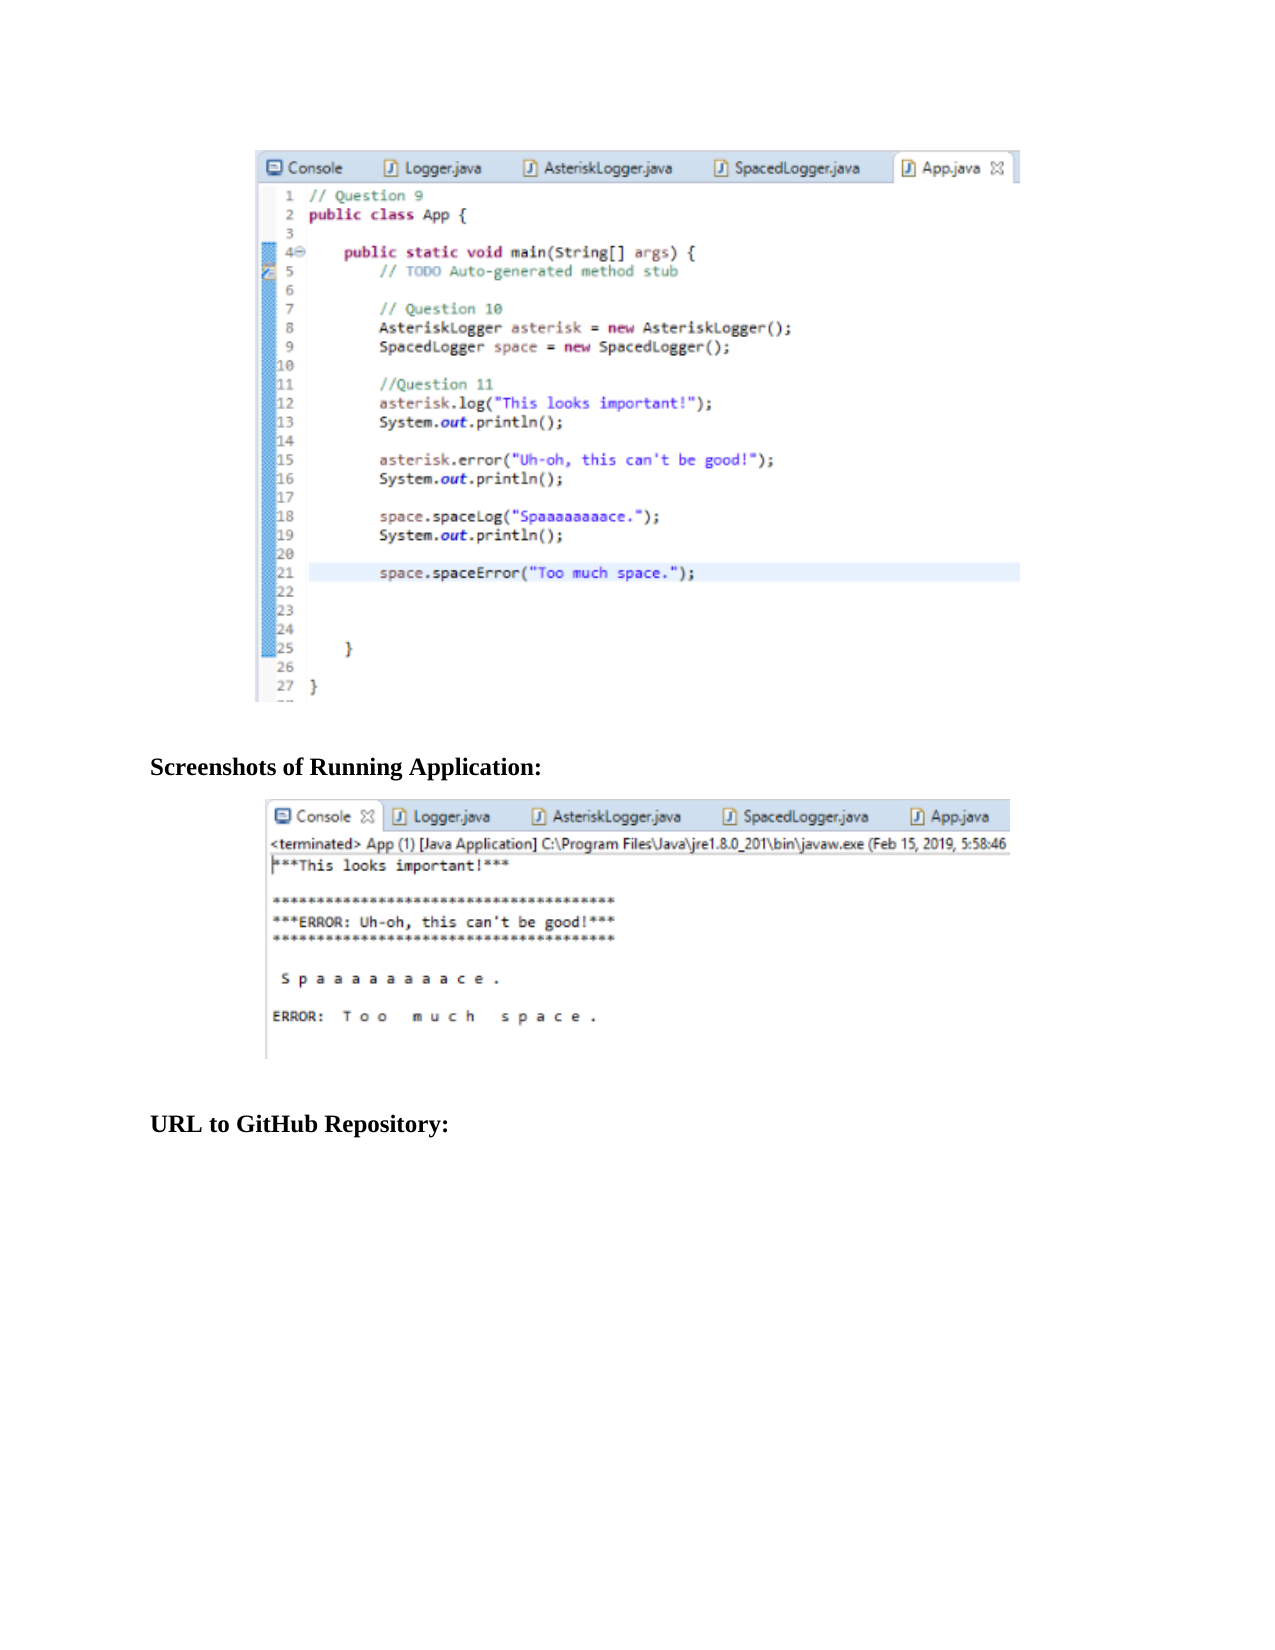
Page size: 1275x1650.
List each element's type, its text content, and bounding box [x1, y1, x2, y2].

picture [254, 150, 1021, 702]
picture [265, 799, 1011, 1059]
text Screenshots of Running Application: [150, 752, 1125, 780]
text URL to GitHub Repository: [150, 1109, 1125, 1137]
